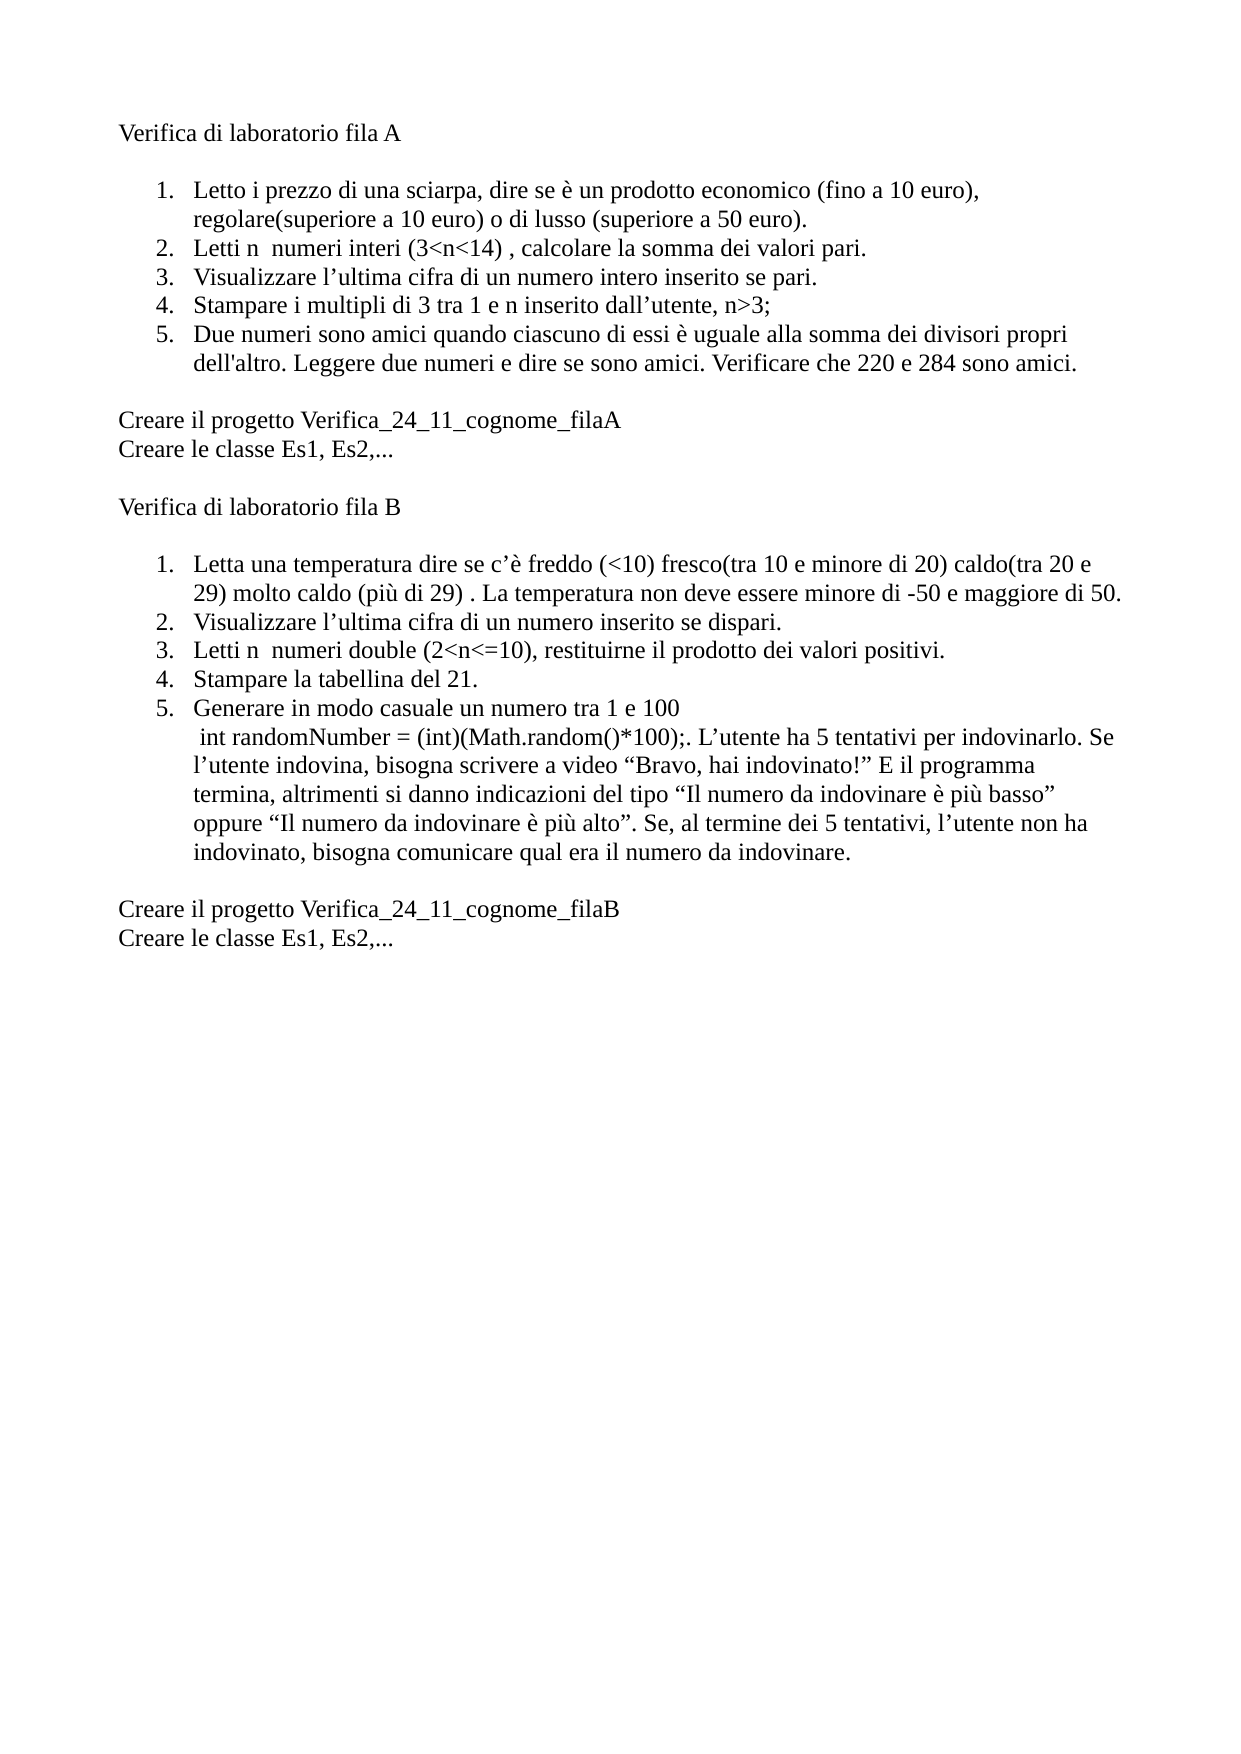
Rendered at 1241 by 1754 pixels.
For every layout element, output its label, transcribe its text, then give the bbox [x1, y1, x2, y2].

text Verifica di laboratorio fila A [118, 118, 1122, 147]
list l’utente indovina, bisogna scrivere a video “Bravo, hai indovinato!” E il programma termina, altrimenti si danno indicazioni del tipo “Il numero da indovinare è più basso” oppure “Il numero da indovinare è più alto”. Se, al termine dei 5 tentativi, l’utente non ha indovinato, bisogna comunicare qual era il numero da indovinare. [156, 751, 1122, 866]
text Creare le classe Es1, Es2,... [118, 923, 1122, 952]
text Creare le classe Es1, Es2,... [118, 434, 1122, 463]
list Stampare i multipli di 3 tra 1 e n inserito dall’utente, n>3; [156, 291, 1122, 319]
list Visualizzare l’ultima cifra di un numero intero inserito se pari. [156, 262, 1122, 291]
text Verifica di laboratorio fila B [118, 492, 1122, 521]
list Letti n numeri interi (3<n<14) , calcolare la somma dei valori pari. [156, 233, 1122, 262]
list Stampare la tabellina del 21. [156, 664, 1122, 693]
text Creare il progetto Verifica_24_11_cognome_filaB [118, 894, 1122, 923]
text Creare il progetto Verifica_24_11_cognome_filaA [118, 406, 1122, 434]
list Visualizzare l’ultima cifra di un numero inserito se dispari. [156, 607, 1122, 636]
list int randomNumber = (int)(Math.random()*100);. L’utente ha 5 tentativi per indovinarlo. Se [156, 722, 1122, 751]
list Letta una temperatura dire se c’è freddo (<10) fresco(tra 10 e minore di 20) caldo(tra 20 e 29) molto caldo (più di 29) . La temperatura non deve essere minore di -50 e maggiore di 50. [156, 549, 1122, 607]
list dell'altro. Leggere due numeri e dire se sono amici. Verificare che 220 e 284 sono amici. [156, 348, 1122, 377]
list Letti n numeri double (2<n<=10), restituirne il prodotto dei valori positivi. [156, 636, 1122, 664]
list Generare in modo casuale un numero tra 1 e 100 [156, 693, 1122, 722]
list Due numeri sono amici quando ciascuno di essi è uguale alla somma dei divisori propri [156, 319, 1122, 348]
list Letto i prezzo di una sciarpa, dire se è un prodotto economico (fino a 10 euro), regolare(superiore a 10 euro) o di lusso (superiore a 50 euro). [156, 176, 1122, 233]
